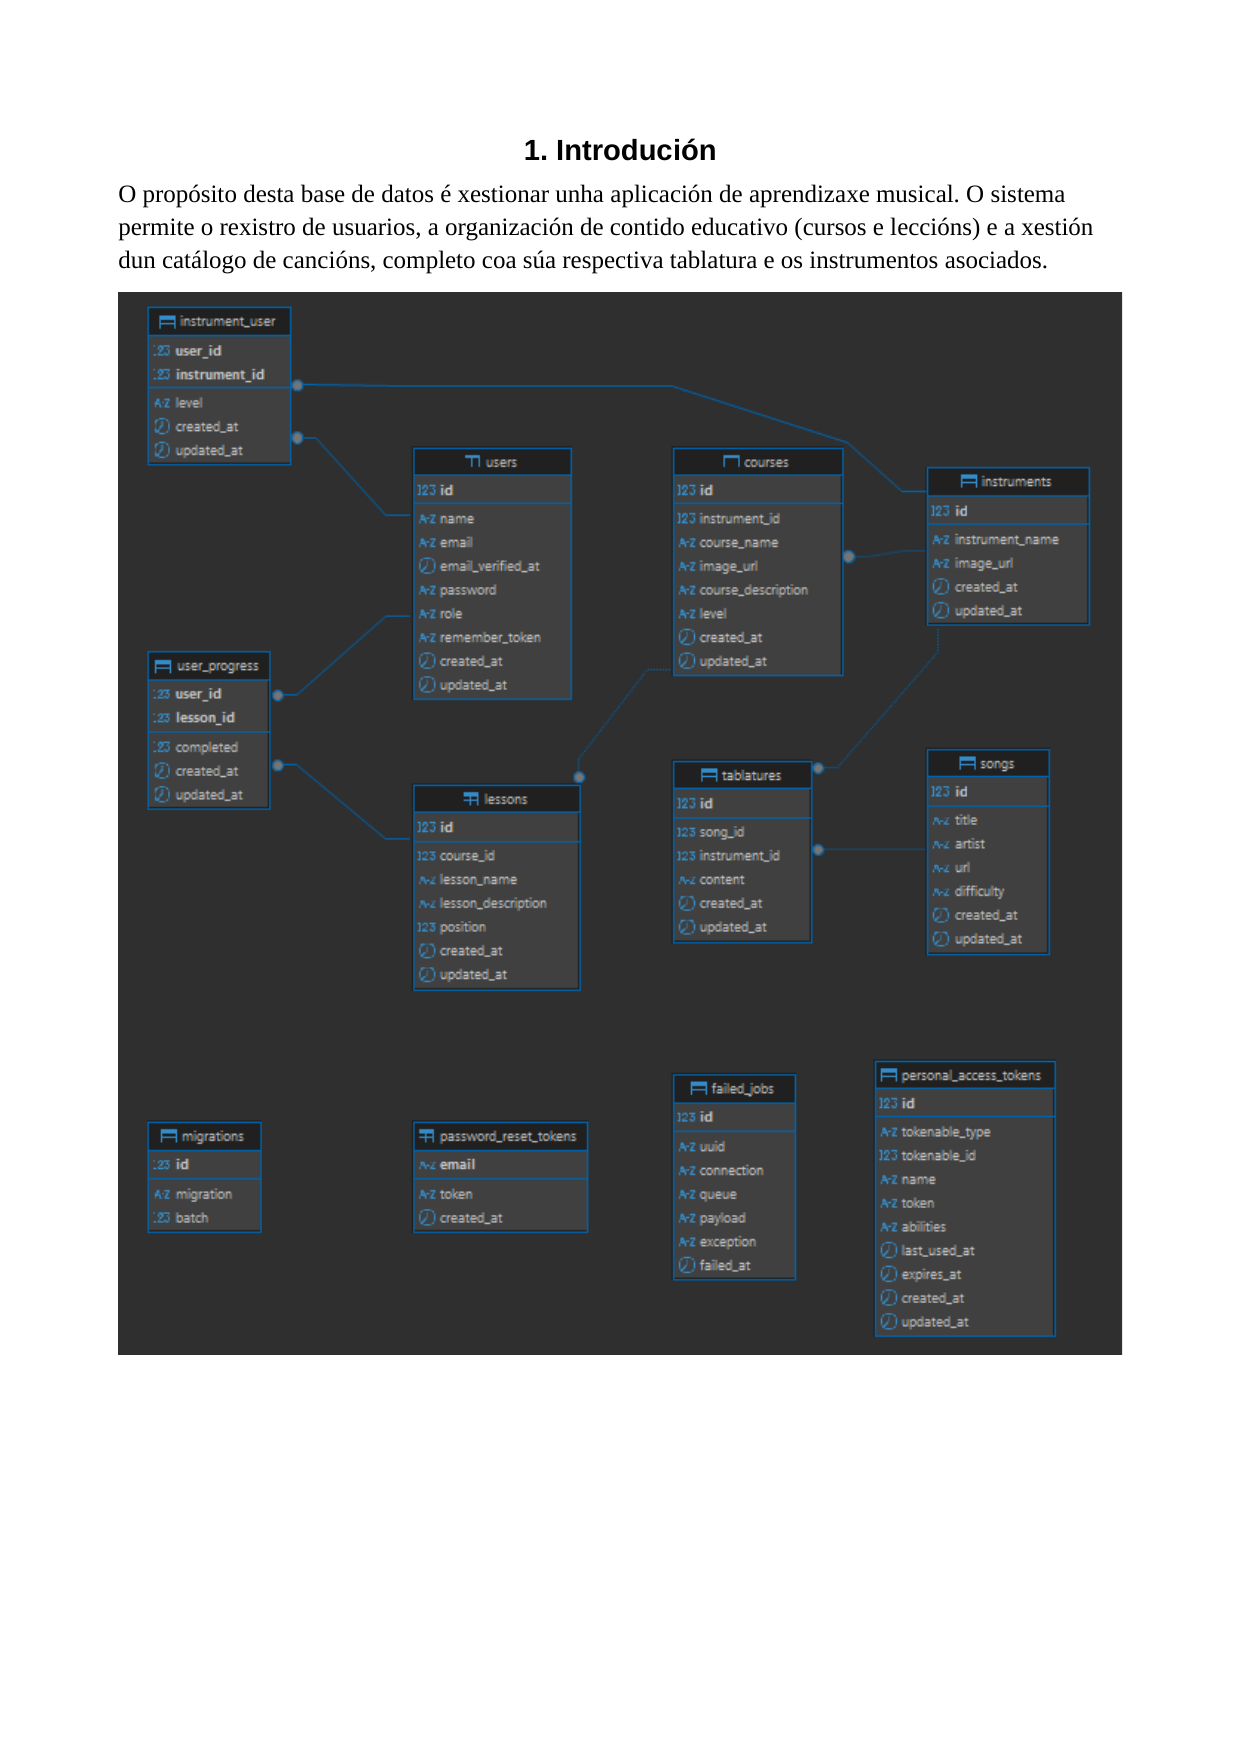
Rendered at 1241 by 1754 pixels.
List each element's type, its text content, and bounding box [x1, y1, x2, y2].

subtitle 1. Introdución [118, 133, 1122, 166]
picture [118, 292, 1123, 1355]
text O propósito desta base de datos é xestionar unha aplicación de aprendizaxe musical. O sistema permite o rexistro de usuarios, a organización de contido educativo (cursos e leccións) e a xestión dun catálogo de cancións, completo coa súa respectiva tablatura e os instrumentos asociados. [118, 179, 1122, 273]
